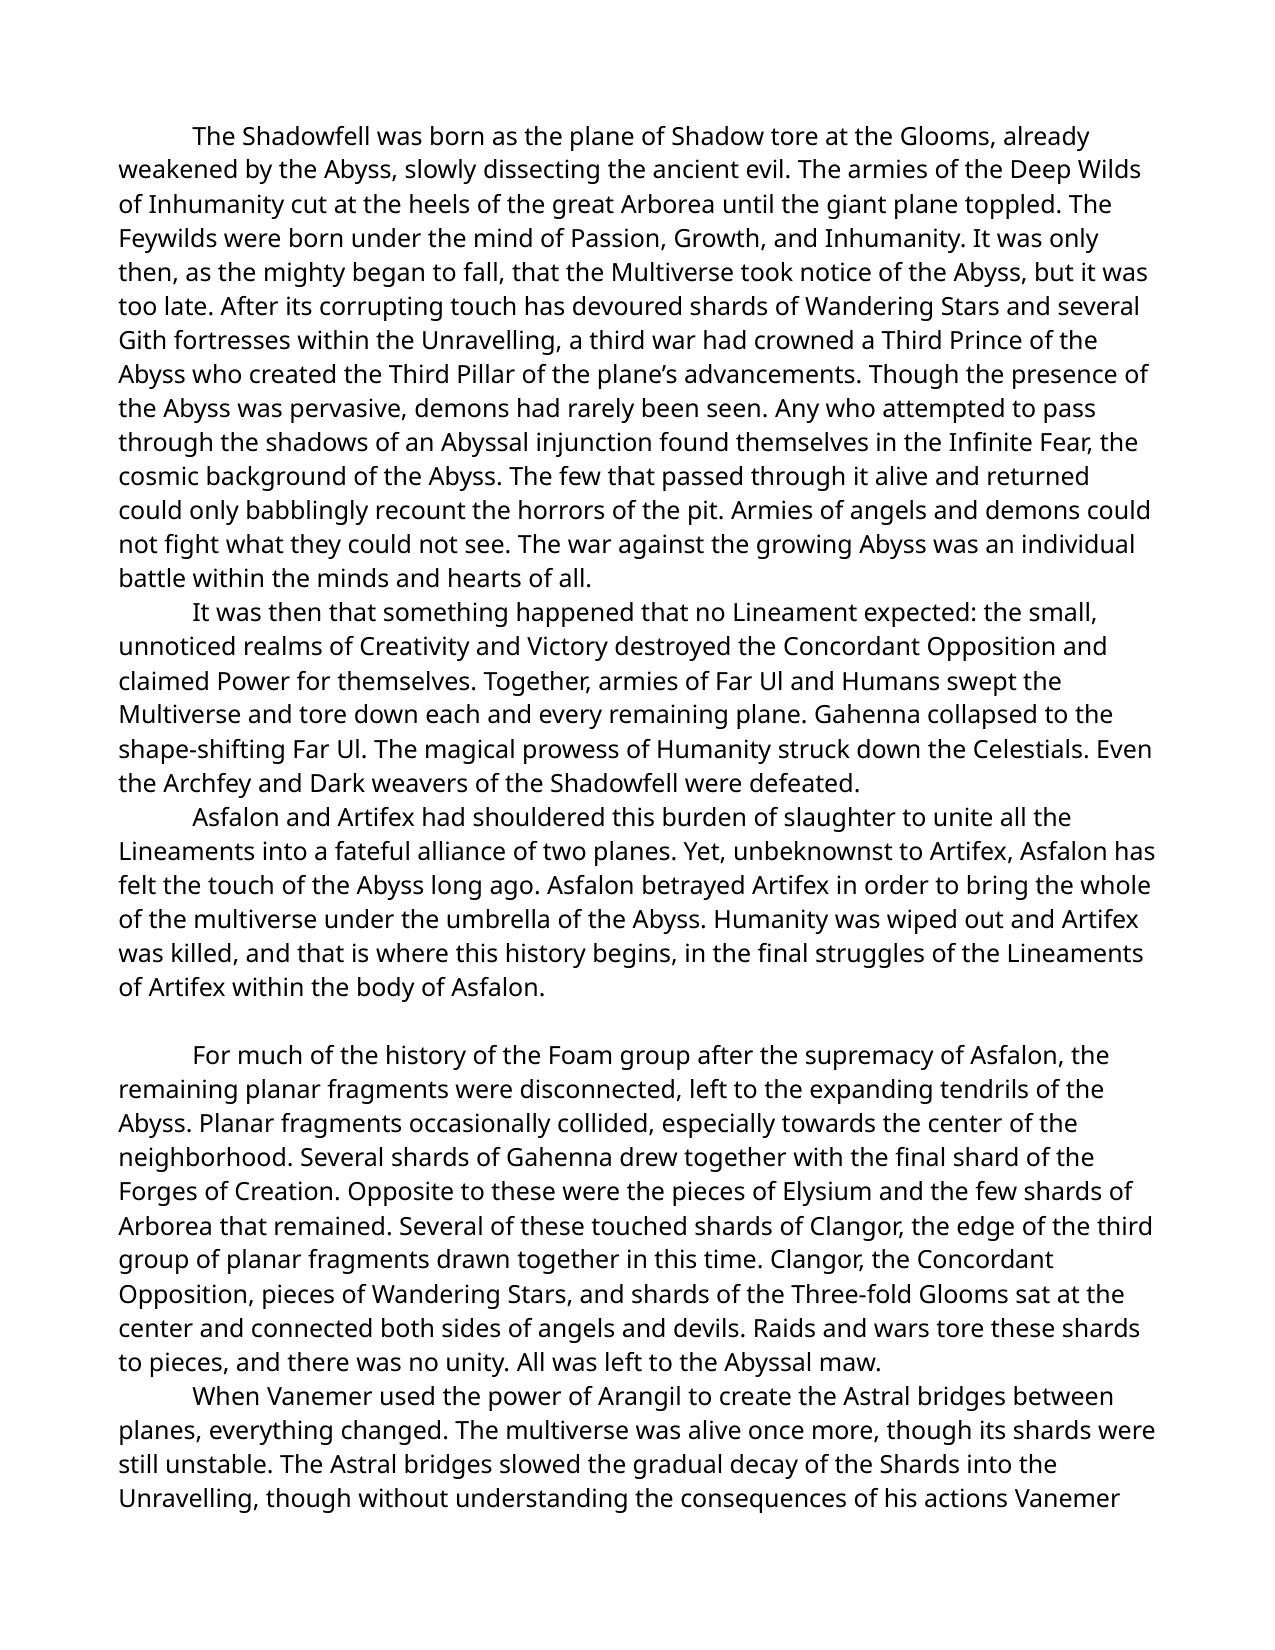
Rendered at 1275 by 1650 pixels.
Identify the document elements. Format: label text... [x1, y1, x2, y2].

text Asfalon and Artifex had shouldered this burden of slaughter to unite all the Lineaments into a fateful alliance of two planes. Yet, unbeknownst to Artifex, Asfalon has felt the touch of the Abyss long ago. Asfalon betrayed Artifex in order to bring the whole of the multiverse under the umbrella of the Abyss. Humanity was wiped out and Artifex was killed, and that is where this history begins, in the final struggles of the Lineaments of Artifex within the body of Asfalon. [118, 799, 1157, 1004]
text The Shadowfell was born as the plane of Shadow tore at the Glooms, already weakened by the Abyss, slowly dissecting the ancient evil. The armies of the Deep Wilds of Inhumanity cut at the heels of the great Arborea until the giant plane toppled. The Feywilds were born under the mind of Passion, Growth, and Inhumanity. It was only then, as the mighty began to fall, that the Multiverse took notice of the Abyss, but it was too late. After its corrupting touch has devoured shards of Wandering Stars and several Gith fortresses within the Unravelling, a third war had crowned a Third Prince of the Abyss who created the Third Pillar of the plane’s advancements. Though the presence of the Abyss was pervasive, demons had rarely been seen. Any who attempted to pass through the shadows of an Abyssal injunction found themselves in the Infinite Fear, the cosmic background of the Abyss. The few that passed through it alive and returned could only babblingly recount the horrors of the pit. Armies of angels and demons could not fight what they could not see. The war against the growing Abyss was an individual battle within the minds and hearts of all. [118, 118, 1157, 595]
text When Vanemer used the power of Arangil to create the Astral bridges between planes, everything changed. The multiverse was alive once more, though its shards were still unstable. The Astral bridges slowed the gradual decay of the Shards into the Unravelling, though without understanding the consequences of his actions Vanemer [118, 1378, 1157, 1515]
text For much of the history of the Foam group after the supremacy of Asfalon, the remaining planar fragments were disconnected, left to the expanding tendrils of the Abyss. Planar fragments occasionally collided, especially towards the center of the neighborhood. Several shards of Gahenna drew together with the final shard of the Forges of Creation. Opposite to these were the pieces of Elysium and the few shards of Arborea that remained. Several of these touched shards of Clangor, the edge of the third group of planar fragments drawn together in this time. Clangor, the Concordant Opposition, pieces of Wandering Stars, and shards of the Three-fold Glooms sat at the center and connected both sides of angels and devils. Raids and wars tore these shards to pieces, and there was no unity. All was left to the Abyssal maw. [118, 1038, 1157, 1378]
text It was then that something happened that no Lineament expected: the small, unnoticed realms of Creativity and Victory destroyed the Concordant Opposition and claimed Power for themselves. Together, armies of Far Ul and Humans swept the Multiverse and tore down each and every remaining plane. Gahenna collapsed to the shape-shifting Far Ul. The magical prowess of Humanity struck down the Celestials. Even the Archfey and Dark weavers of the Shadowfell were defeated. [118, 595, 1157, 799]
